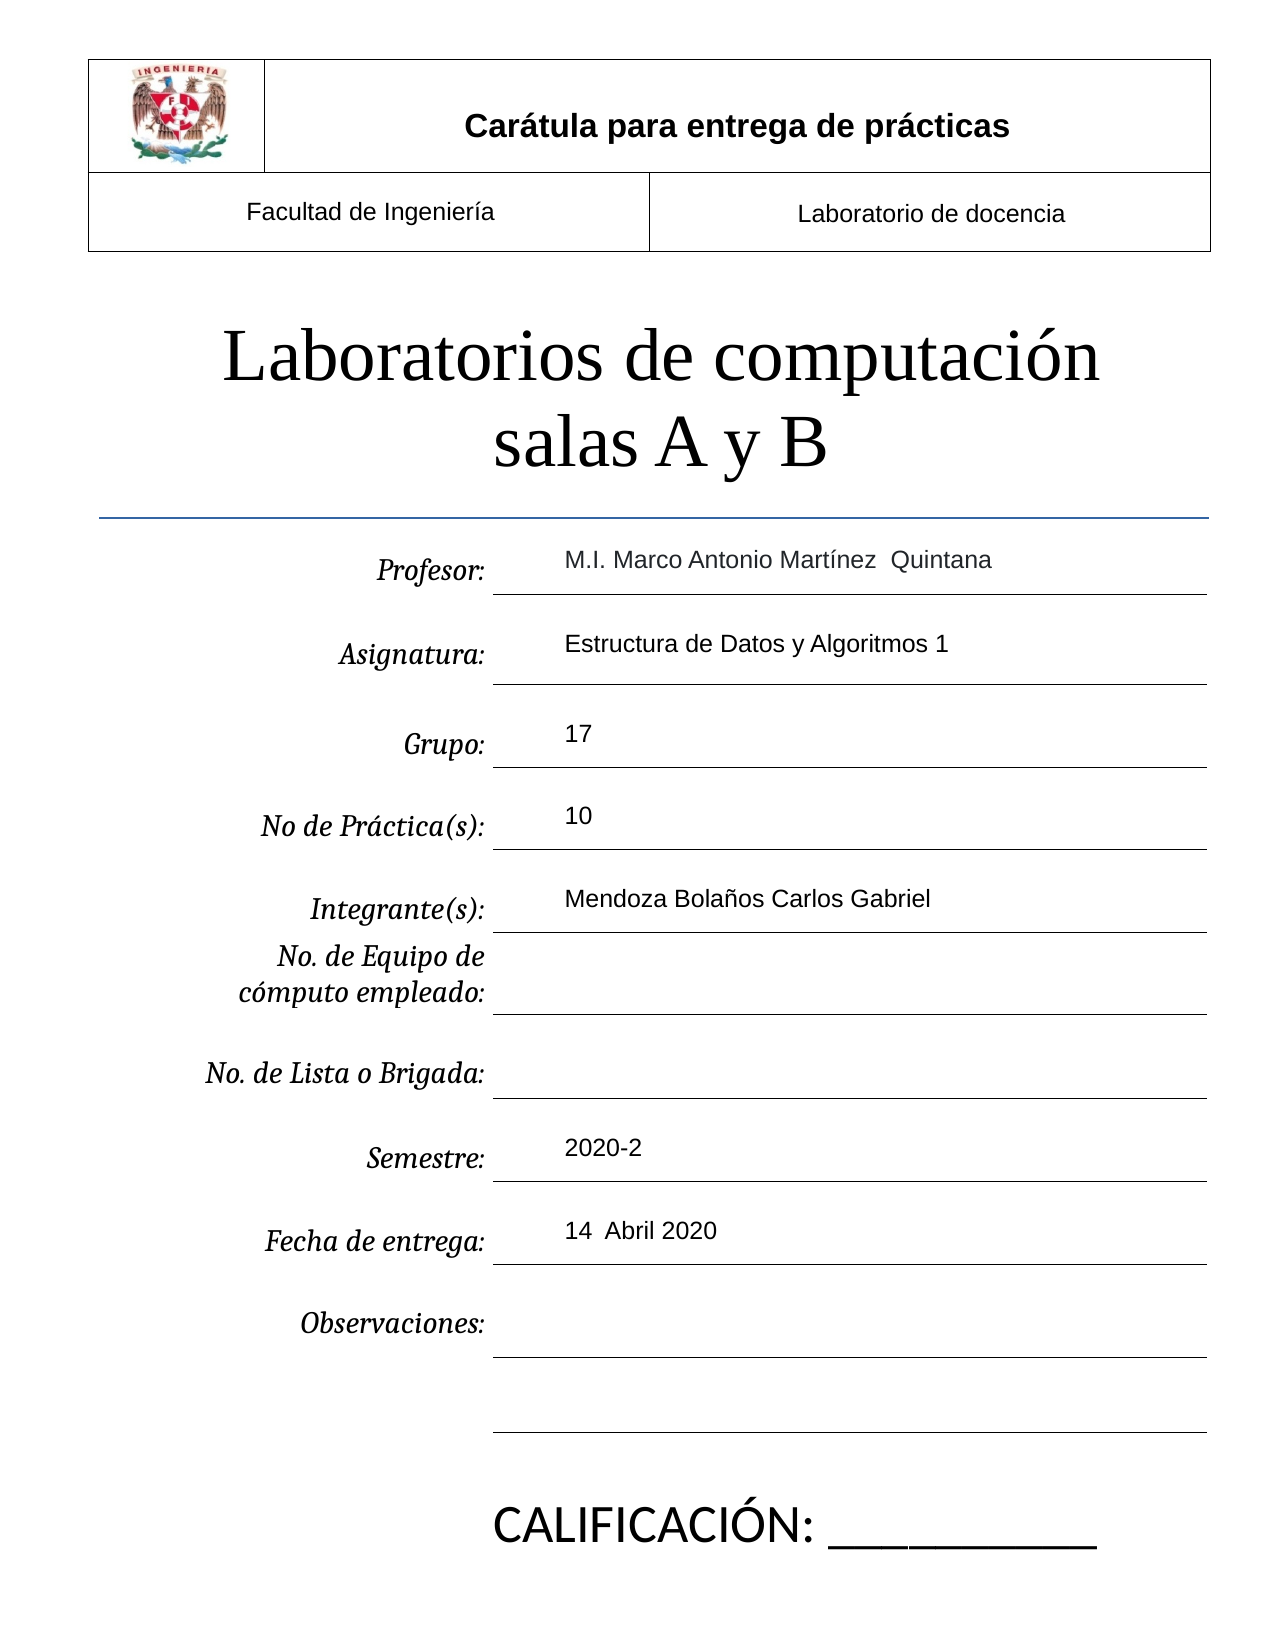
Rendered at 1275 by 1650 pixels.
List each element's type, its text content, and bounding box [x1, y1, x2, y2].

table_header [493, 511, 1207, 517]
table_cell 2020-2 [493, 1099, 1207, 1181]
table_header M.I. Marco Antonio Martínez Quintana [493, 519, 1207, 594]
table_header Profesor: [118, 519, 493, 594]
text CALIFICACIÓN: __________ [118, 1489, 1205, 1556]
table_cell Asignatura: [118, 594, 493, 684]
table_cell [118, 1357, 493, 1432]
table_cell Mendoza Bolaños Carlos Gabriel [493, 850, 1207, 932]
table_cell [493, 1358, 1207, 1432]
text Laboratorios de computación [118, 310, 1205, 396]
table_cell [493, 933, 1207, 1013]
table_cell No de Práctica(s): [118, 766, 493, 849]
table_cell Grupo: [118, 684, 493, 766]
table_header [118, 511, 493, 517]
table_cell 14 Abril 2020 [493, 1182, 1207, 1263]
table_header [89, 60, 264, 172]
table_cell Facultad de Ingeniería [89, 173, 649, 251]
table_cell Semestre: [118, 1098, 493, 1181]
table_cell No. de Equipo de cómputo empleado: [118, 932, 493, 1013]
table_cell [493, 1265, 1207, 1357]
table_cell 17 [493, 685, 1207, 766]
table_cell Fecha de entrega: [118, 1181, 493, 1263]
text salas A y B [118, 396, 1205, 482]
table_cell 10 [493, 768, 1207, 849]
table_header Carátula para entrega de prácticas [265, 60, 1210, 172]
table_cell Observaciones: [118, 1264, 493, 1357]
table_cell [493, 1015, 1207, 1098]
table_cell Estructura de Datos y Algoritmos 1 [493, 595, 1207, 684]
table_cell Integrante(s): [118, 849, 493, 932]
table_cell Laboratorio de docencia [650, 173, 1210, 251]
table_cell No. de Lista o Brigada: [118, 1014, 493, 1098]
